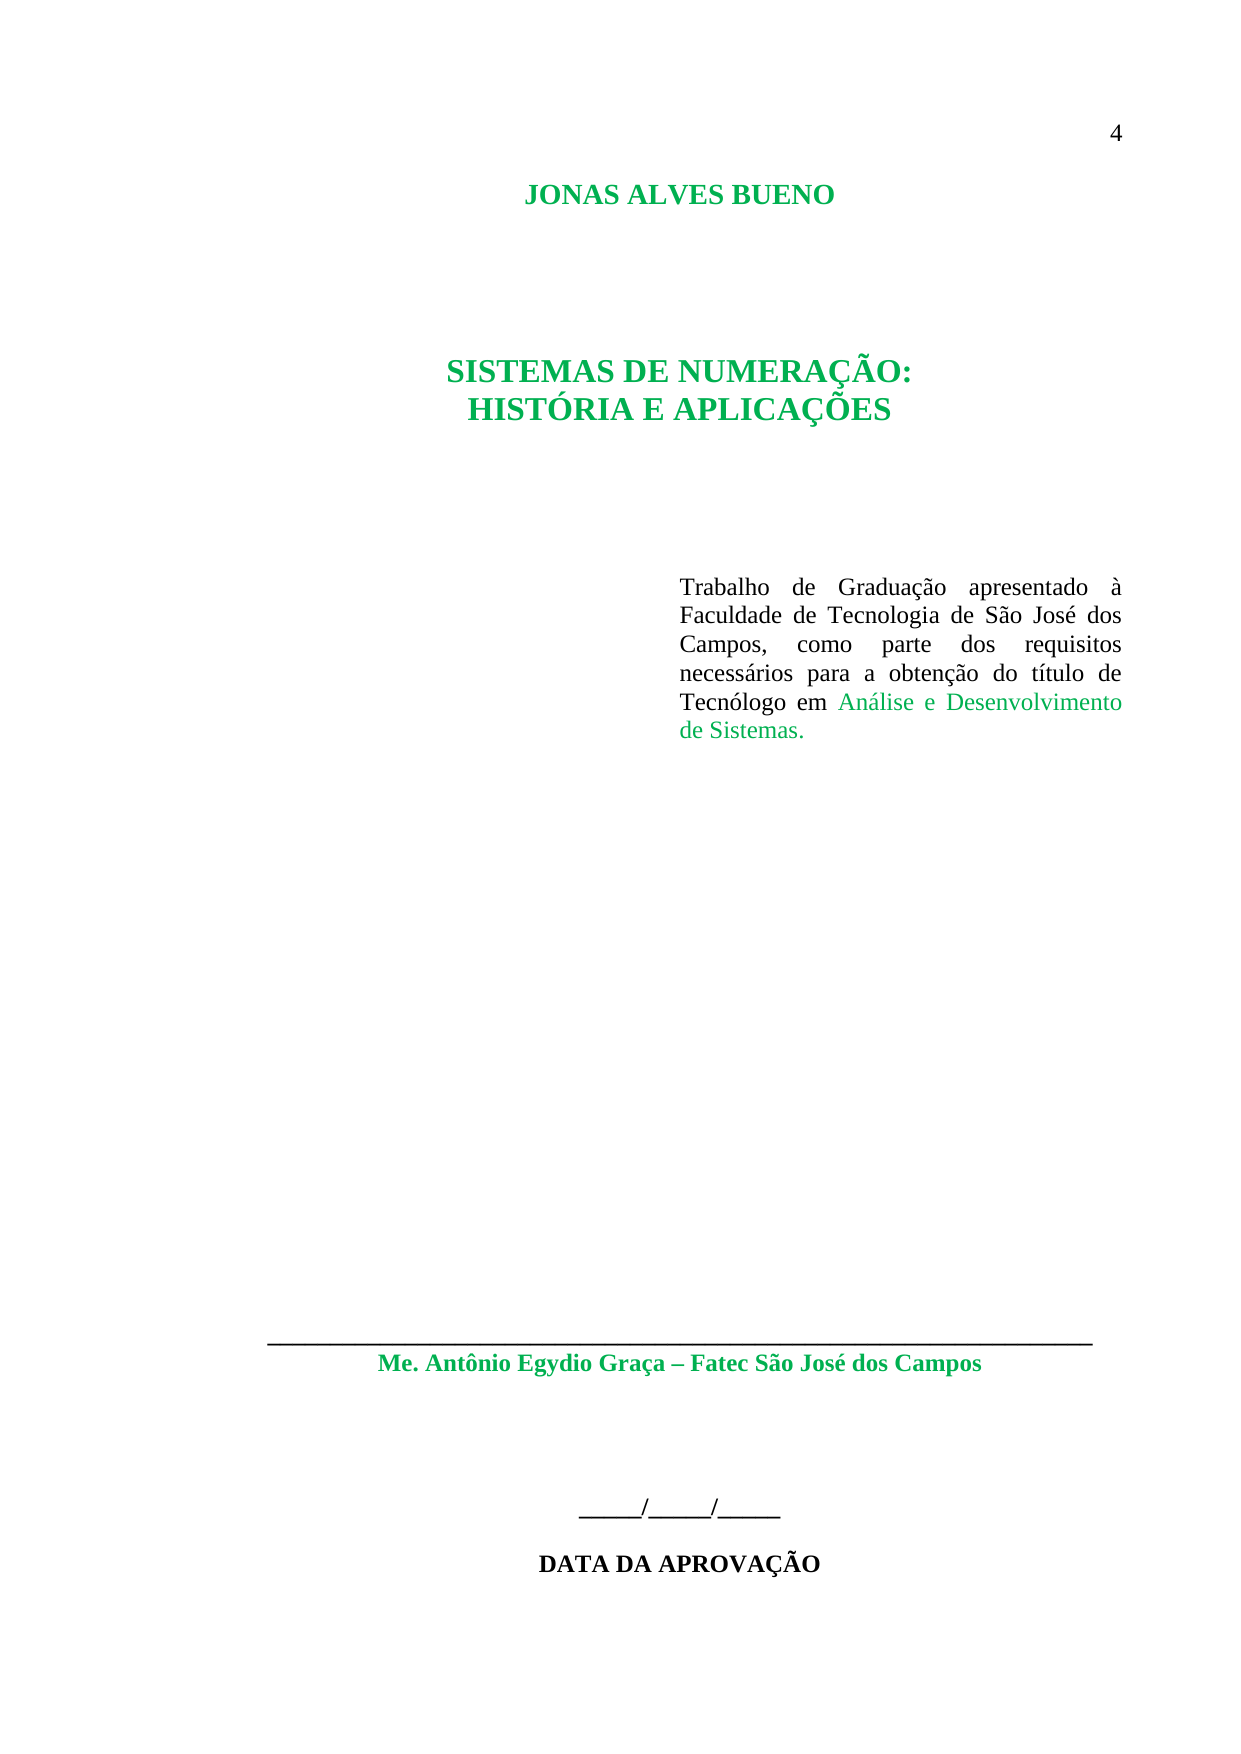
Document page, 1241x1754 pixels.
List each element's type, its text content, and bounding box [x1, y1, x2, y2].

text Me. Antônio Egydio Graça – Fatec São José dos Campos [207, 1348, 1122, 1377]
text DATA DA APROVAÇÃO [207, 1549, 1122, 1578]
text _____/_____/_____ [207, 1492, 1122, 1520]
text HISTÓRIA E APLICAÇÕES [207, 389, 1122, 428]
text JONAS ALVES BUENO [207, 177, 1122, 239]
text Trabalho de Graduação apresentado à Faculdade de Tecnologia de São José dos Campos, como parte dos requisitos necessários para a obtenção do título de Tecnólogo em Análise e Desenvolvimento de Sistemas. [679, 572, 1122, 744]
text SISTEMAS DE NUMERAÇÃO: [207, 351, 1122, 389]
text __________________________________________________________________ [207, 1319, 1122, 1348]
